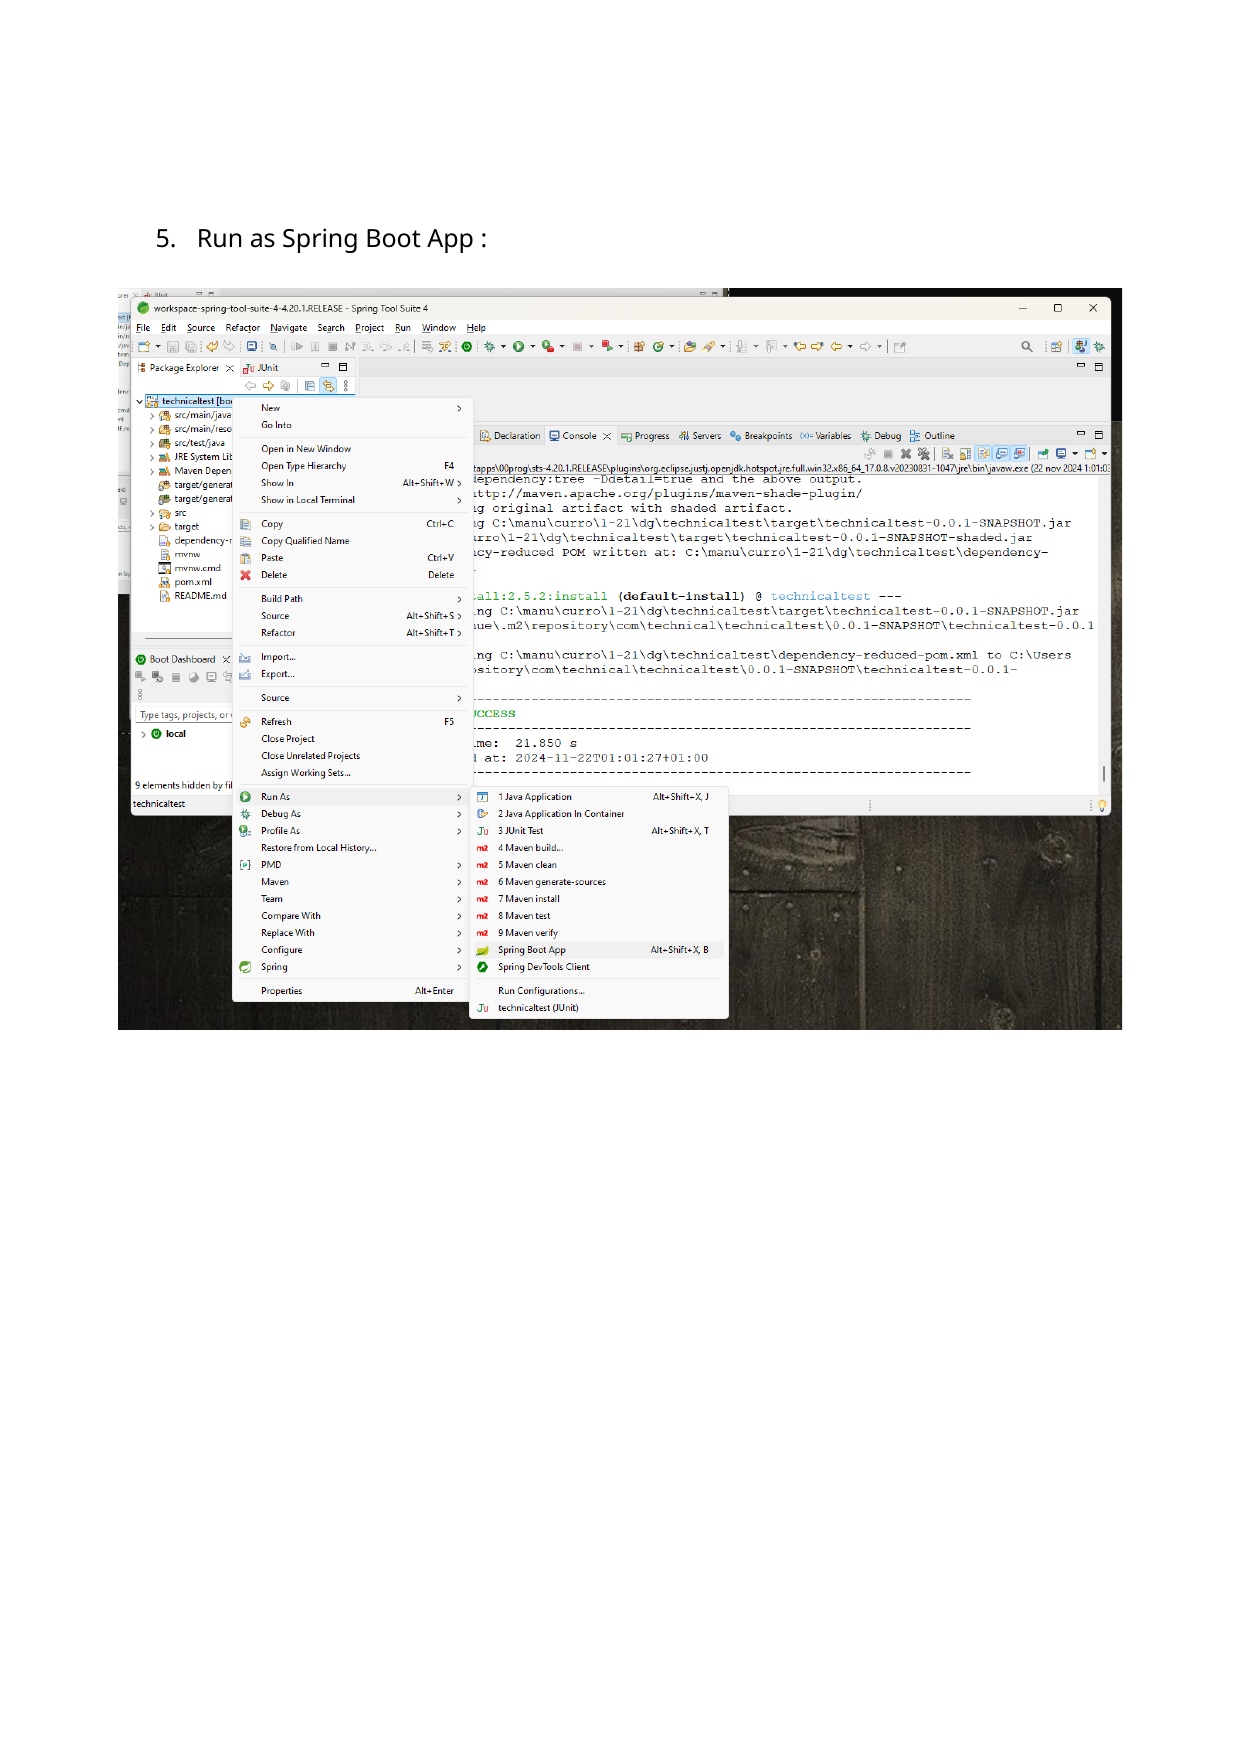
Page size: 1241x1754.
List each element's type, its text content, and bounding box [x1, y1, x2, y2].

picture [118, 288, 1123, 1030]
list Run as Spring Boot App : [155, 220, 1122, 254]
